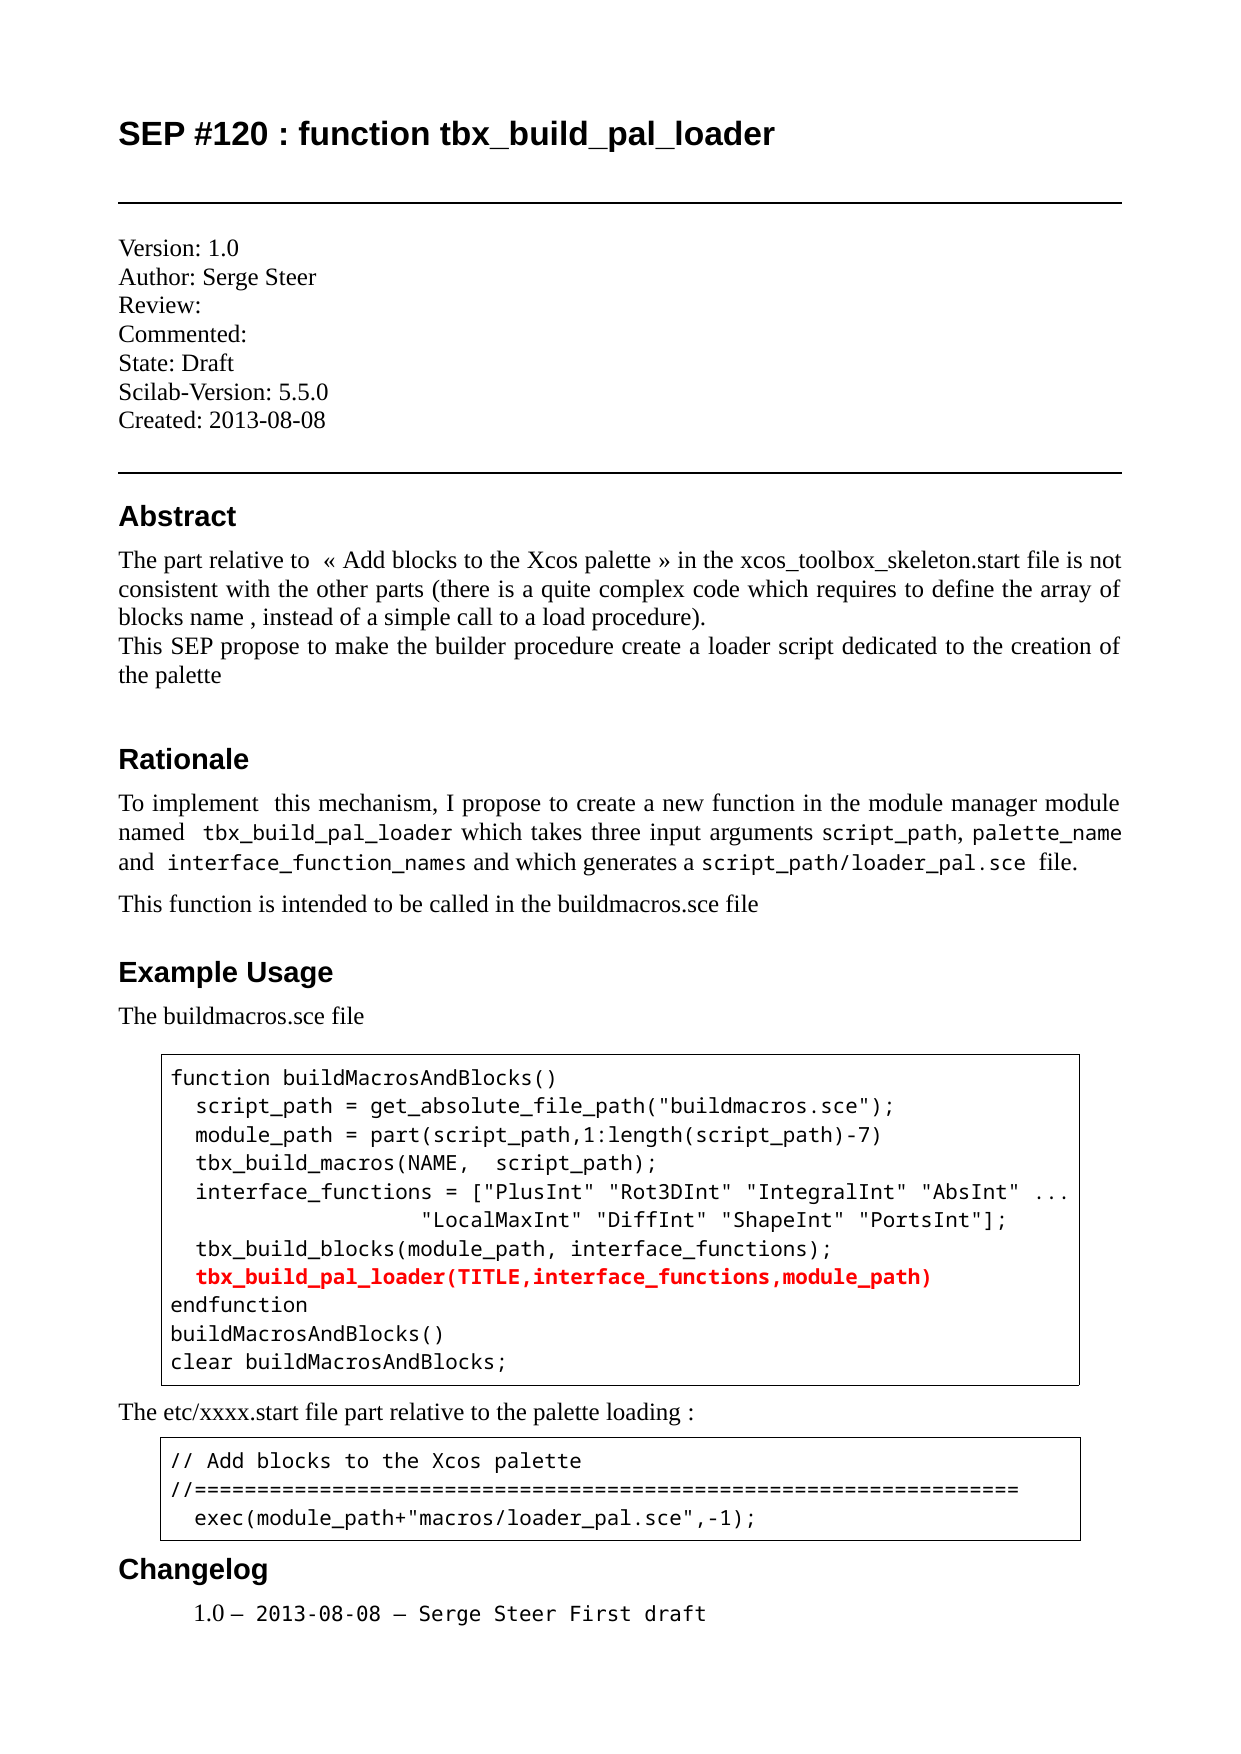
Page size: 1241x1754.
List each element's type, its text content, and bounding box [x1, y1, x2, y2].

text Version: 1.0 [118, 233, 1122, 262]
text module_path = part(script_path,1:length(script_path)-7) [170, 1120, 1070, 1148]
subtitle Rationale [118, 742, 1122, 776]
text //================================================================== [169, 1475, 1071, 1503]
text "LocalMaxInt" "DiffInt" "ShapeInt" "PortsInt"]; [170, 1205, 1070, 1234]
text buildMacrosAndBlocks() [170, 1319, 1070, 1347]
text // Add blocks to the Xcos palette [169, 1446, 1071, 1475]
text This function is intended to be called in the buildmacros.sce file [118, 889, 1122, 917]
text Author: Serge Steer [118, 262, 1122, 291]
text tbx_build_pal_loader(TITLE,interface_functions,module_path) [170, 1262, 1070, 1291]
text Created: 2013-08-08 [118, 406, 1122, 434]
text State: Draft [118, 348, 1122, 377]
text Scilab-Version: 5.5.0 [118, 377, 1122, 406]
subtitle SEP #120 : function tbx_build_pal_loader [118, 113, 1122, 152]
text tbx_build_macros(NAME, script_path); [170, 1148, 1070, 1177]
list – 2013-08-08 – Serge Steer First draft [193, 1598, 1122, 1627]
text endfunction [170, 1291, 1070, 1319]
text clear buildMacrosAndBlocks; [170, 1347, 1070, 1376]
text To implement this mechanism, I propose to create a new function in the module manager module named tbx_build_pal_loader which takes three input arguments script_path, palette_name and interface_function_names and which generates a script_path/loader_pal.sce file. [118, 788, 1122, 876]
text Review: [118, 291, 1122, 319]
subtitle Abstract [118, 499, 1122, 532]
text This SEP propose to make the builder procedure create a loader script dedicated to the creation of the palette [118, 631, 1122, 689]
subtitle Example Usage [118, 955, 1122, 988]
text The buildmacros.sce file [118, 1001, 1122, 1030]
text tbx_build_blocks(module_path, interface_functions); [170, 1234, 1070, 1262]
text Commented: [118, 319, 1122, 348]
text exec(module_path+"macros/loader_pal.sce",-1); [169, 1503, 1071, 1532]
text function buildMacrosAndBlocks() [170, 1063, 1070, 1091]
subtitle Changelog [118, 1509, 1122, 1586]
text interface_functions = ["PlusInt" "Rot3DInt" "IntegralInt" "AbsInt" ... [170, 1177, 1070, 1205]
text The etc/xxxx.start file part relative to the palette loading : [118, 1083, 1122, 1425]
text The part relative to « Add blocks to the Xcos palette » in the xcos_toolbox_skeleton.start file is not consistent with the other parts (there is a quite complex code which requires to define the array of blocks name , instead of a simple call to a load procedure). [118, 545, 1122, 631]
text script_path = get_absolute_file_path("buildmacros.sce"); [170, 1091, 1070, 1120]
